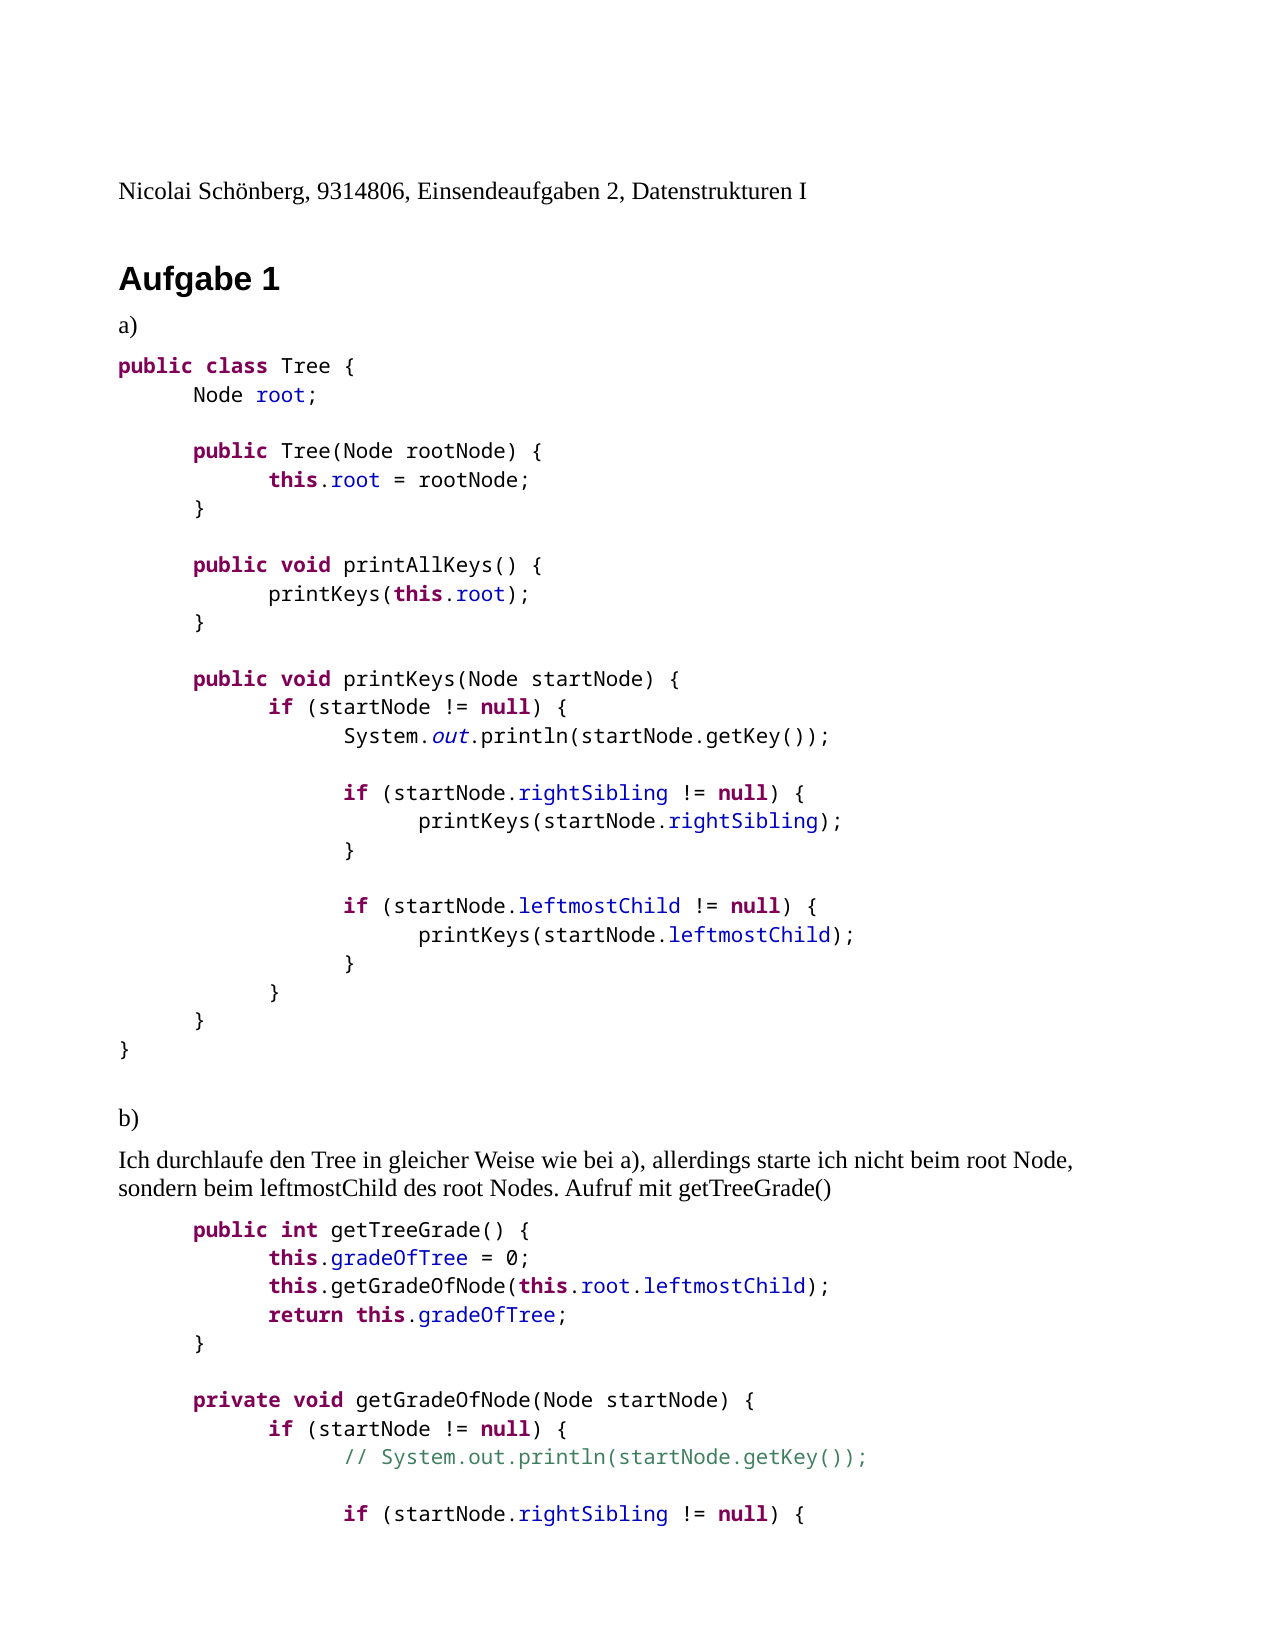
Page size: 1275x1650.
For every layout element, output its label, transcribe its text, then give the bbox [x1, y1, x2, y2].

text if (startNode.leftmostChild != null) { [118, 892, 1157, 920]
subtitle Aufgabe 1 [118, 259, 1157, 297]
text this.getGradeOfNode(this.root.leftmostChild); [118, 1272, 1157, 1300]
text b) [118, 1103, 1157, 1132]
text if (startNode.rightSibling != null) { [118, 778, 1157, 806]
text a) [118, 310, 1157, 339]
text } [118, 493, 1157, 522]
text public void printKeys(Node startNode) { [118, 664, 1157, 692]
text printKeys(startNode.rightSibling); [118, 806, 1157, 835]
text } [118, 948, 1157, 977]
text public int getTreeGrade() { [118, 1215, 1157, 1243]
text Ich durchlaufe den Tree in gleicher Weise wie bei a), allerdings starte ich nicht beim root Node, sondern beim leftmostChild des root Nodes. Aufruf mit getTreeGrade() [118, 1145, 1157, 1202]
text Nicolai Schönberg, 9314806, Einsendeaufgaben 2, Datenstrukturen I [118, 176, 1157, 205]
text private void getGradeOfNode(Node startNode) { [118, 1385, 1157, 1414]
text } [118, 977, 1157, 1005]
text Node root; [118, 380, 1157, 408]
text public void printAllKeys() { [118, 550, 1157, 579]
text this.root = rootNode; [118, 465, 1157, 493]
text // System.out.println(startNode.getKey()); [118, 1442, 1157, 1471]
text } [118, 1005, 1157, 1034]
text public Tree(Node rootNode) { [118, 437, 1157, 465]
text if (startNode != null) { [118, 692, 1157, 721]
text printKeys(this.root); [118, 579, 1157, 607]
text printKeys(startNode.leftmostChild); [118, 920, 1157, 948]
text if (startNode.rightSibling != null) { [118, 1499, 1157, 1527]
text System.out.println(startNode.getKey()); [118, 721, 1157, 749]
text if (startNode != null) { [118, 1414, 1157, 1442]
text return this.gradeOfTree; [118, 1300, 1157, 1328]
text this.gradeOfTree = 0; [118, 1243, 1157, 1272]
text } [118, 835, 1157, 863]
text public class Tree { [118, 351, 1157, 380]
text } [118, 607, 1157, 636]
text } [118, 1034, 1157, 1062]
text } [118, 1328, 1157, 1357]
